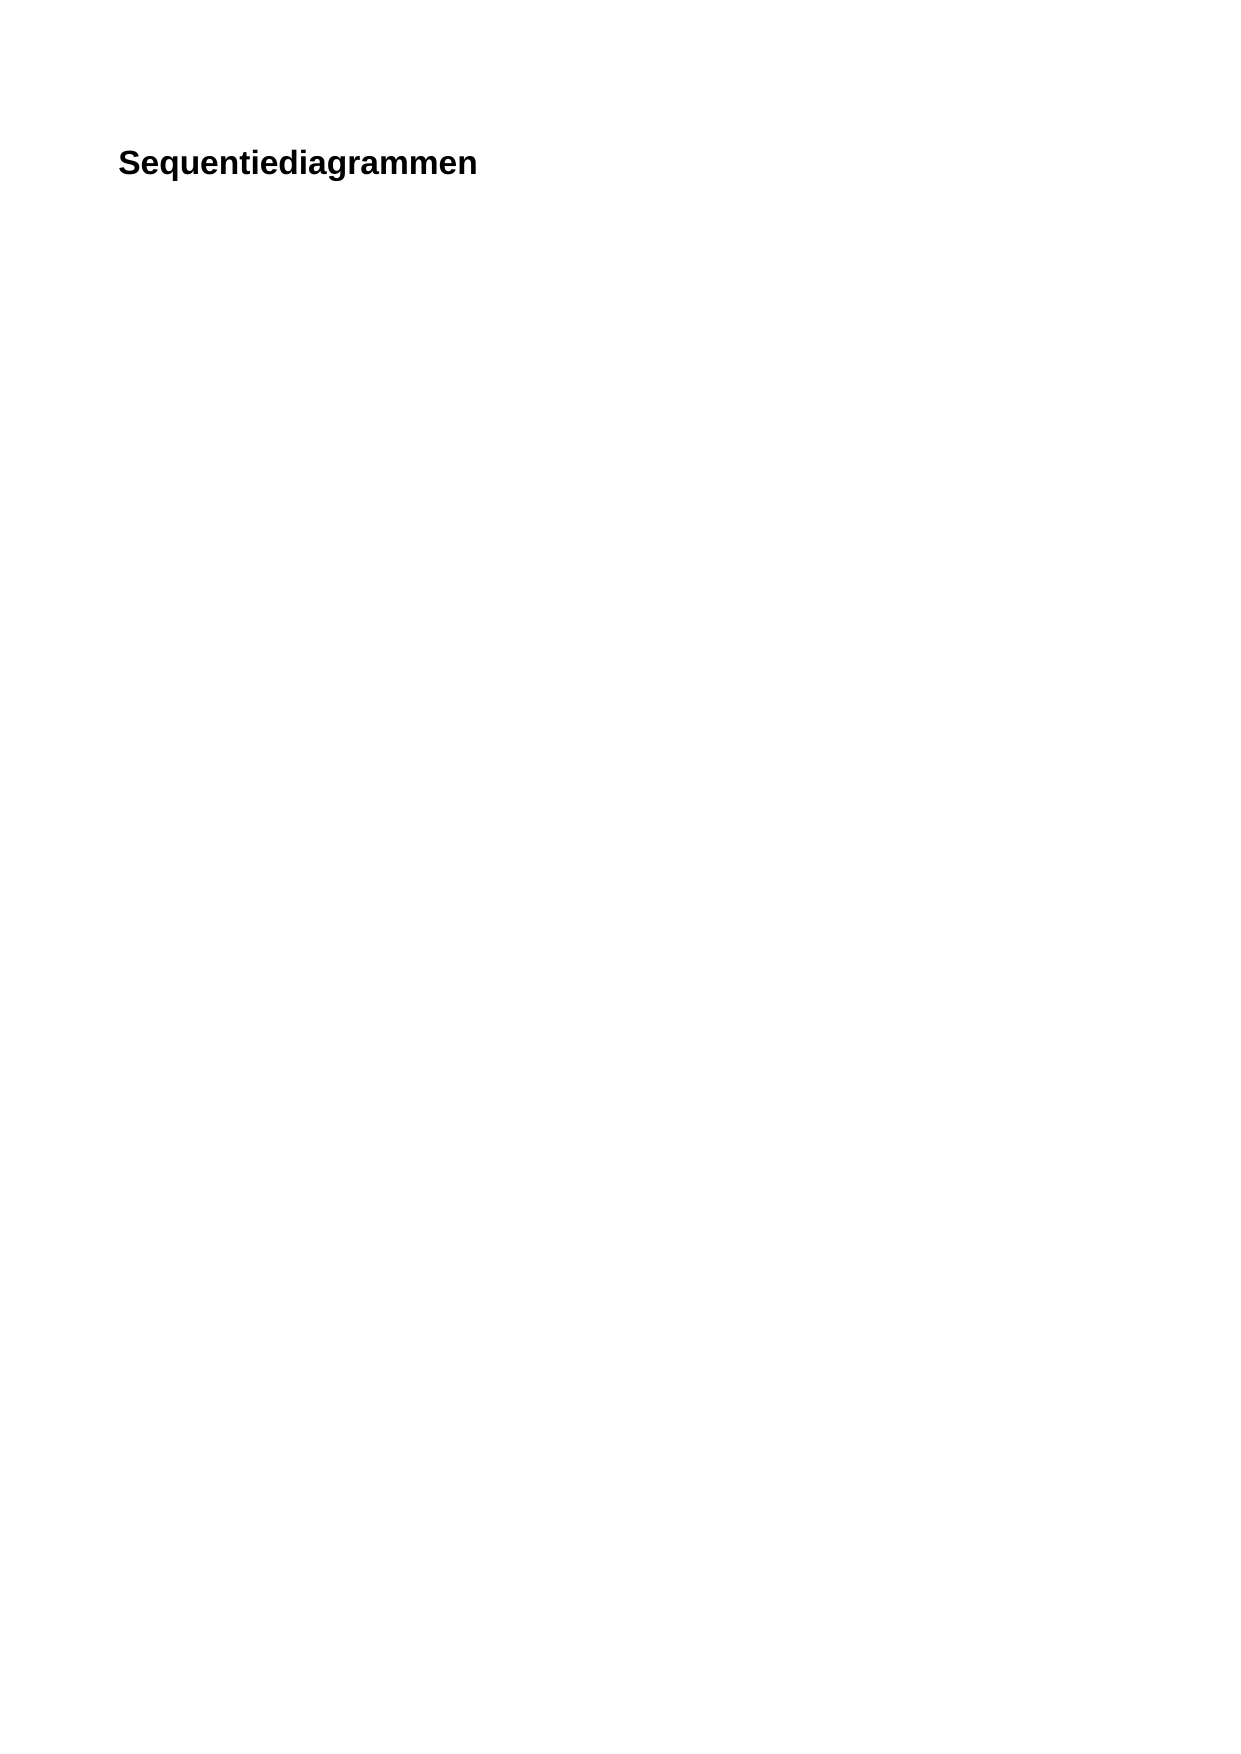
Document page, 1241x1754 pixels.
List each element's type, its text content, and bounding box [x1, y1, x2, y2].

subtitle Sequentiediagrammen [118, 143, 1122, 182]
